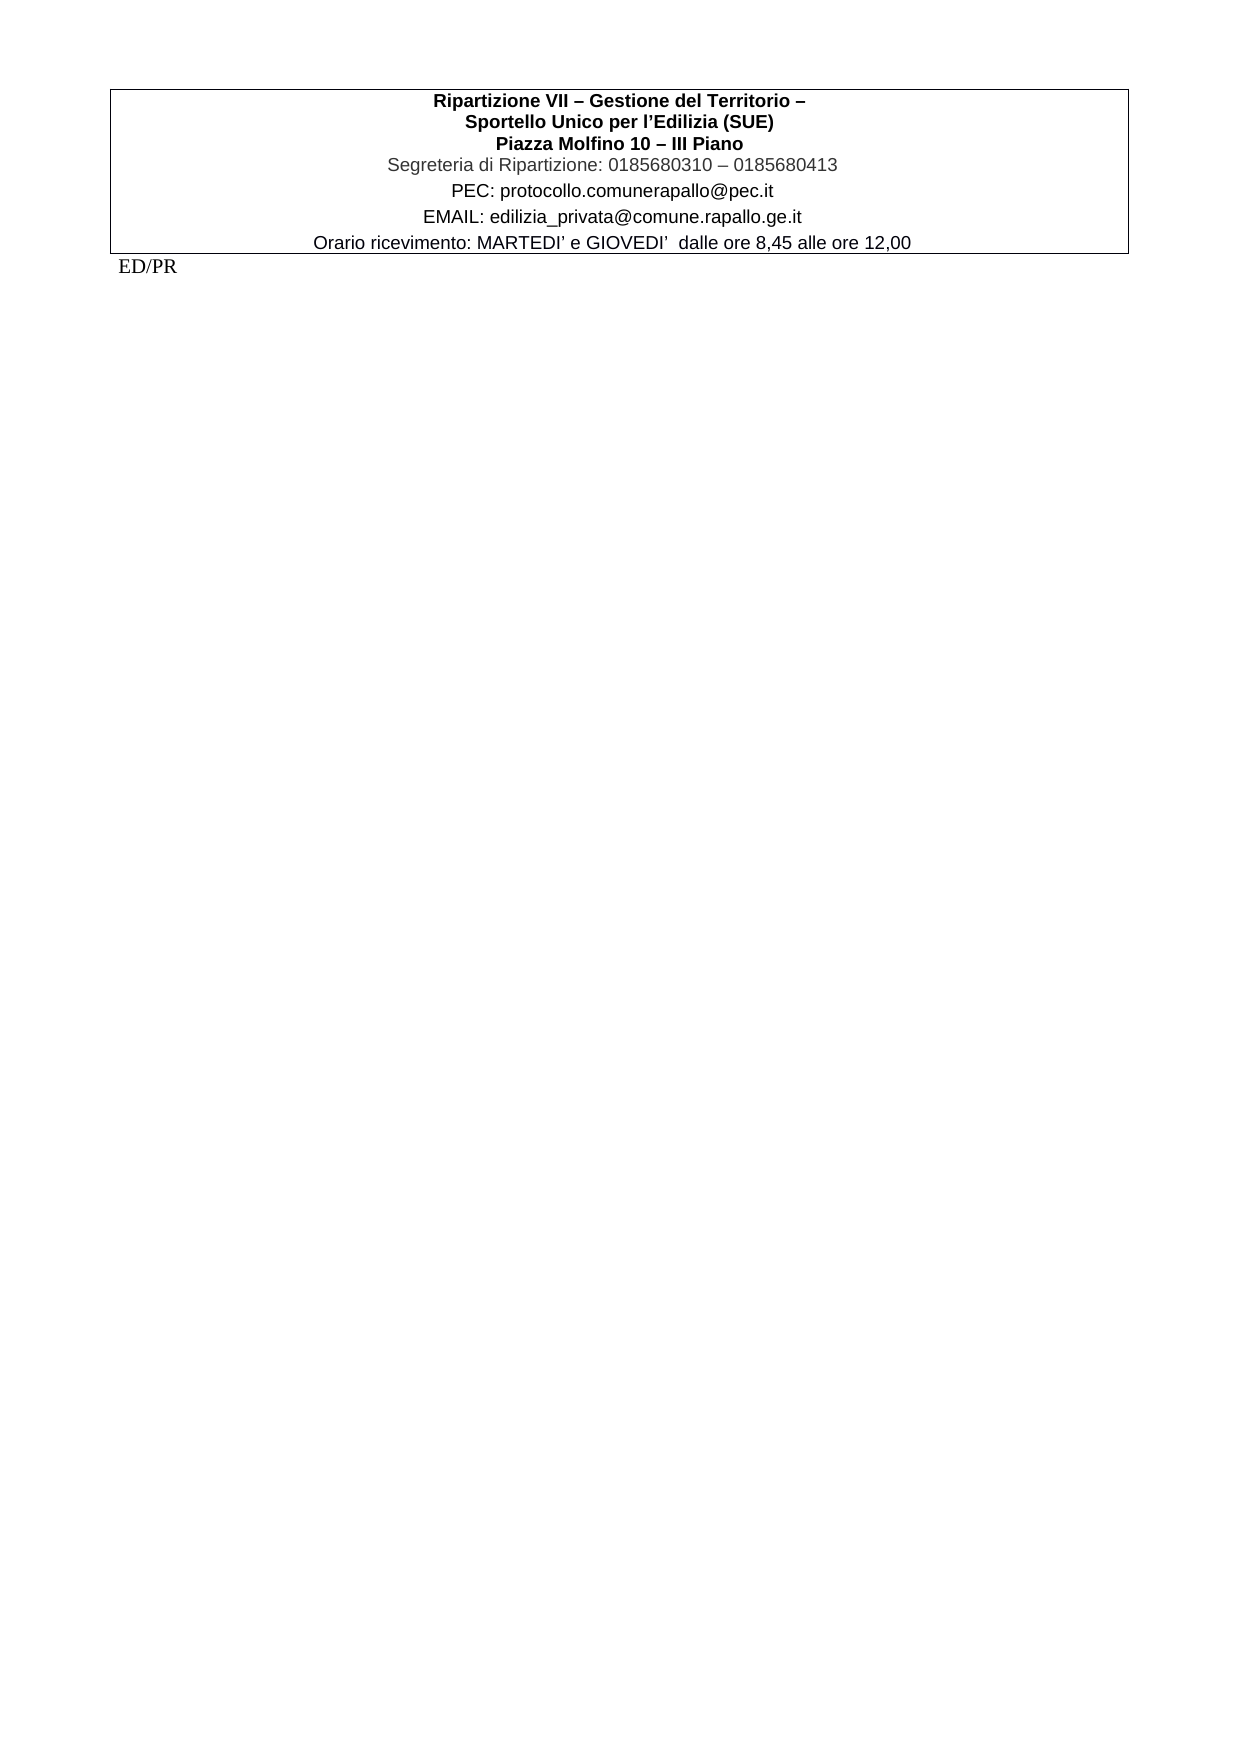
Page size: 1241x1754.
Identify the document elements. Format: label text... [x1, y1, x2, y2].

table_cell Ripartizione VII – Gestione del Territorio – Sportello Unico per l’Edilizia (SUE) Piazza Molfino 10 – III Piano Segreteria di Ripartizione: 0185680310 – 0185680413 PEC: protocollo.comunerapallo@pec.it EMAIL: edilizia_privata@comune.rapallo.ge.it Orario ricevimento: MARTEDI’ e GIOVEDI’ dalle ore 8,45 alle ore 12,00 [111, 90, 1128, 253]
text ED/PR [118, 254, 1122, 278]
